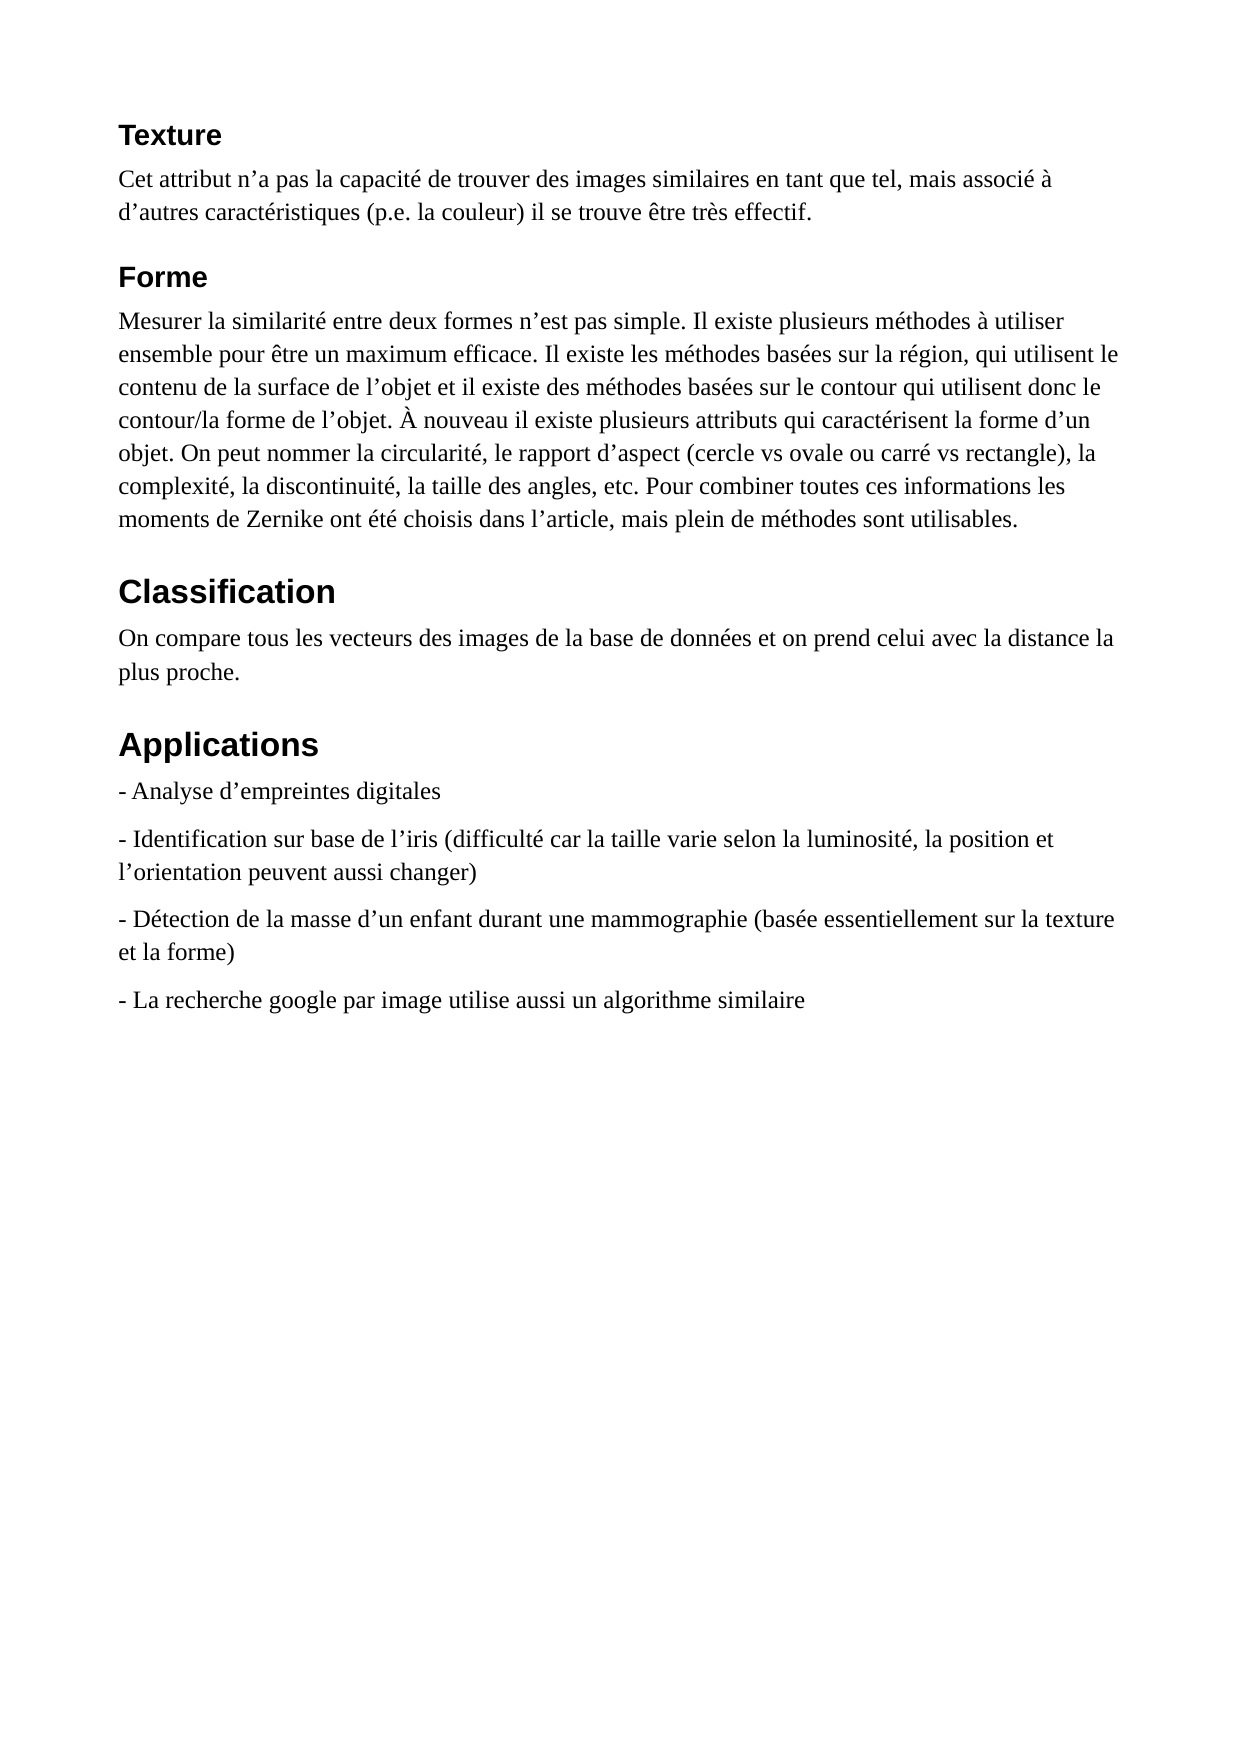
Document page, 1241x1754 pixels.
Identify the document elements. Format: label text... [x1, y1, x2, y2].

text - La recherche google par image utilise aussi un algorithme similaire [118, 985, 1122, 1014]
text - Identification sur base de l’iris (difficulté car la taille varie selon la luminosité, la position et l’orientation peuvent aussi changer) [118, 824, 1122, 886]
subtitle Forme [118, 259, 1122, 293]
subtitle Classification [118, 572, 1122, 611]
subtitle Texture [118, 118, 1122, 152]
text - Analyse d’empreintes digitales [118, 776, 1122, 805]
text - Détection de la masse d’un enfant durant une mammographie (basée essentiellement sur la texture et la forme) [118, 904, 1122, 966]
text Cet attribut n’a pas la capacité de trouver des images similaires en tant que tel, mais associé à d’autres caractéristiques (p.e. la couleur) il se trouve être très effectif. [118, 164, 1122, 226]
text Mesurer la similarité entre deux formes n’est pas simple. Il existe plusieurs méthodes à utiliser ensemble pour être un maximum efficace. Il existe les méthodes basées sur la région, qui utilisent le contenu de la surface de l’objet et il existe des méthodes basées sur le contour qui utilisent donc le contour/la forme de l’objet. À nouveau il existe plusieurs attributs qui caractérisent la forme d’un objet. On peut nommer la circularité, le rapport d’aspect (cercle vs ovale ou carré vs rectangle), la complexité, la discontinuité, la taille des angles, etc. Pour combiner toutes ces informations les moments de Zernike ont été choisis dans l’article, mais plein de méthodes sont utilisables. [118, 306, 1122, 533]
subtitle Applications [118, 725, 1122, 764]
text On compare tous les vecteurs des images de la base de données et on prend celui avec la distance la plus proche. [118, 623, 1122, 685]
